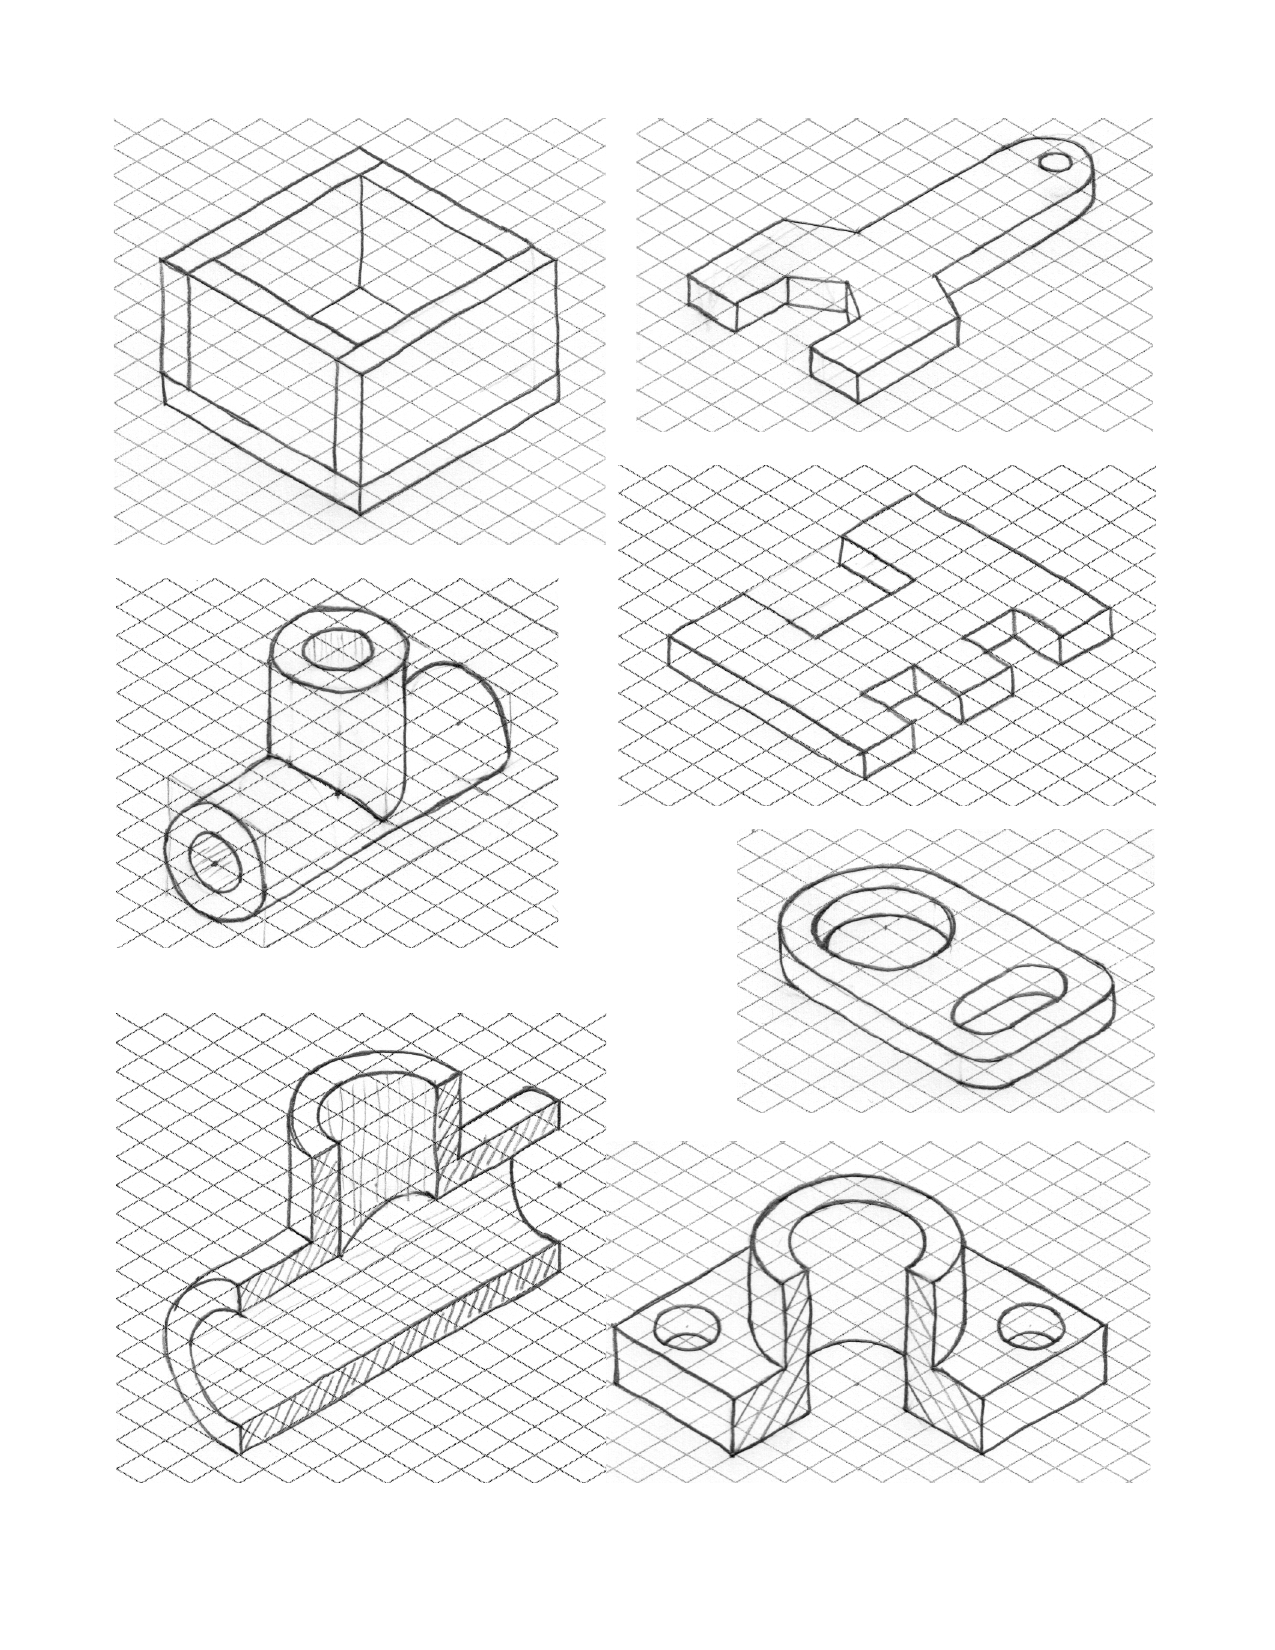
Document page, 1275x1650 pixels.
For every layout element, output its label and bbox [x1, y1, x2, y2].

picture [737, 829, 1155, 1113]
picture [636, 118, 1153, 432]
picture [116, 1013, 1151, 1483]
picture [113, 118, 606, 545]
picture [116, 578, 559, 948]
picture [618, 465, 1156, 806]
